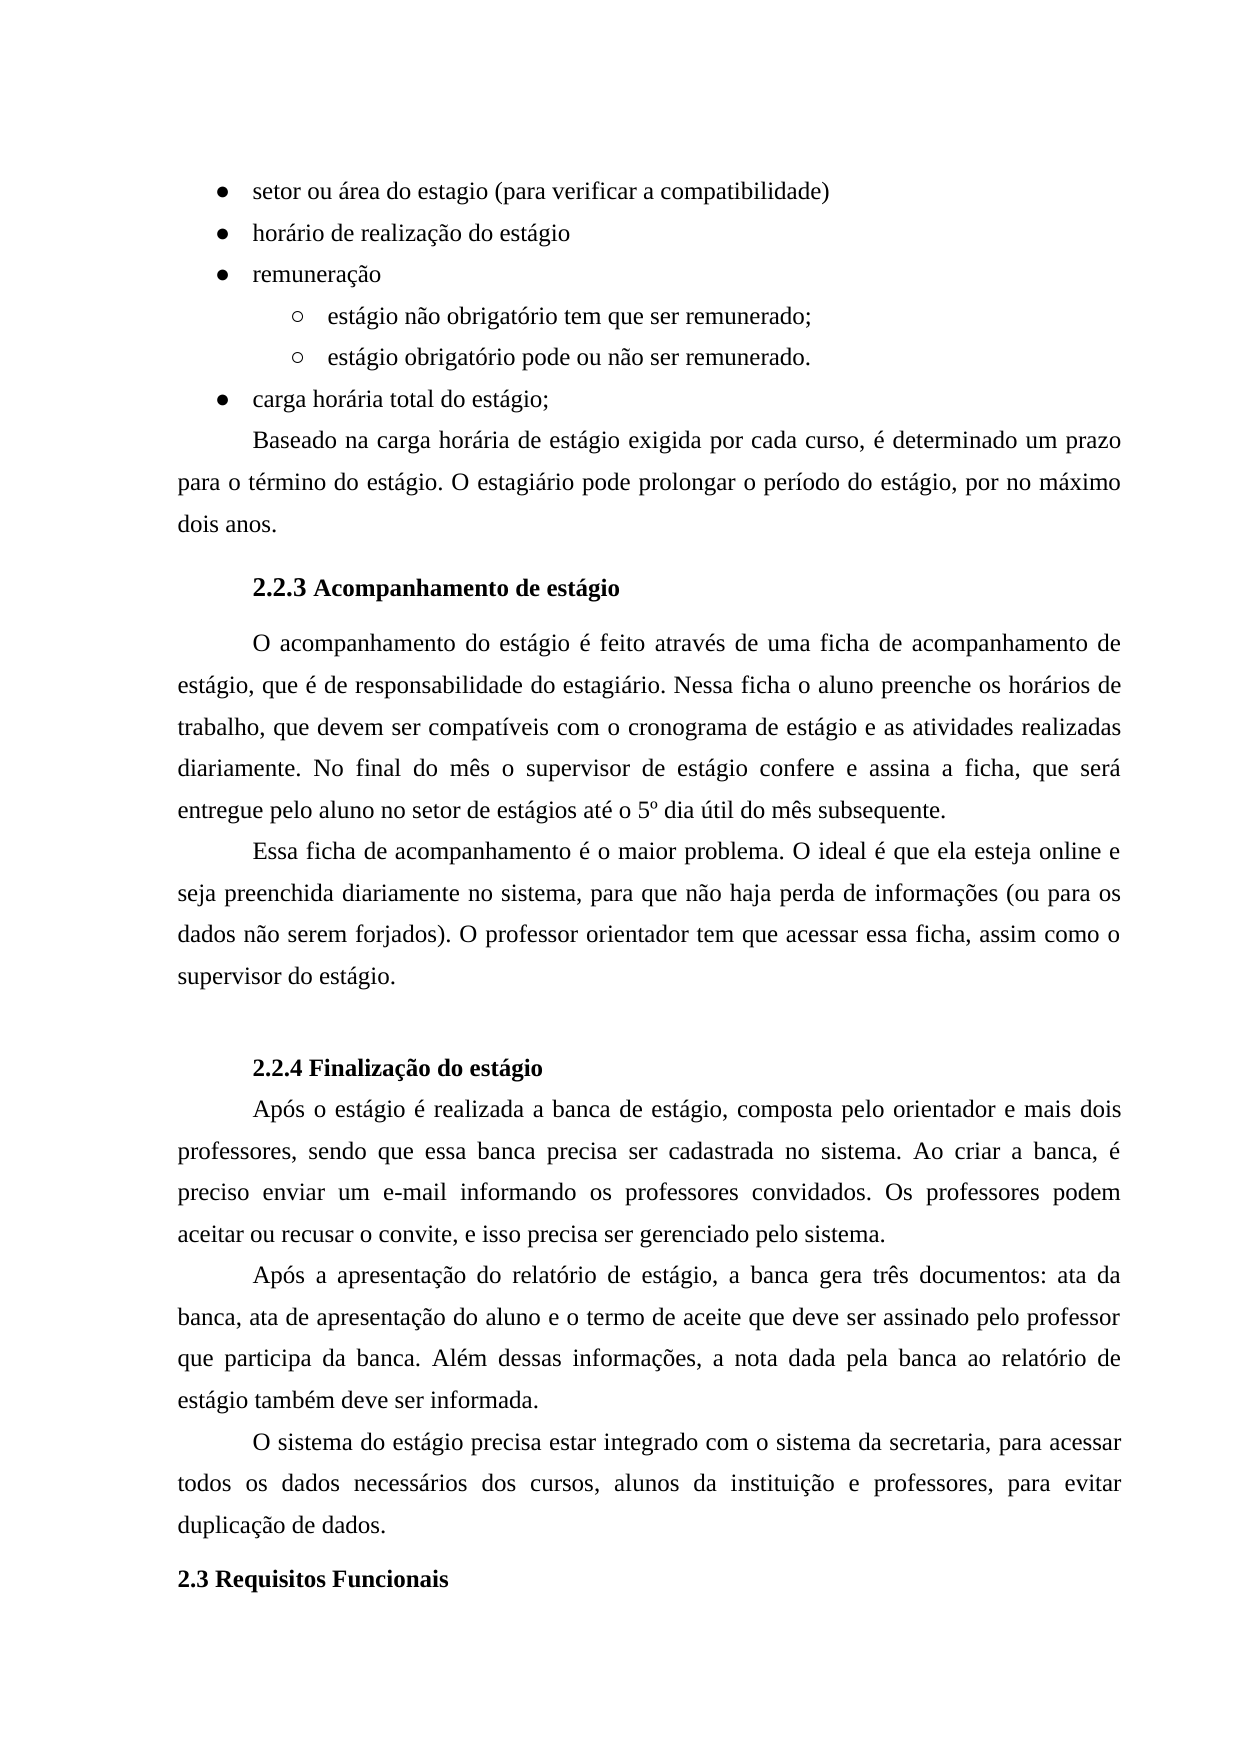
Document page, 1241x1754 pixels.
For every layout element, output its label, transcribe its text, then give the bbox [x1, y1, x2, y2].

list estágio não obrigatório tem que ser remunerado; [290, 302, 1122, 329]
text Após o estágio é realizada a banca de estágio, composta pelo orientador e mais dois professores, sendo que essa banca precisa ser cadastrada no sistema. Ao criar a banca, é preciso enviar um e-mail informando os professores convidados. Os professores podem aceitar ou recusar o convite, e isso precisa ser gerenciado pelo sistema. [177, 1095, 1122, 1248]
list estágio obrigatório pode ou não ser remunerado. [290, 343, 1122, 371]
text Baseado na carga horária de estágio exigida por cada curso, é determinado um prazo para o término do estágio. O estagiário pode prolongar o período do estágio, por no máximo dois anos. [177, 427, 1122, 537]
list horário de realização do estágio [215, 219, 1122, 246]
list setor ou área do estagio (para verificar a compatibilidade) [215, 177, 1122, 205]
subtitle 2.2.3 Acompanhamento de estágio [177, 572, 1122, 602]
subtitle 2.3 Requisitos Funcionais [177, 1565, 1122, 1593]
text O sistema do estágio precisa estar integrado com o sistema da secretaria, para acessar todos os dados necessários dos cursos, alunos da instituição e professores, para evitar duplicação de dados. [177, 1428, 1122, 1538]
list carga horária total do estágio; [215, 385, 1122, 413]
subtitle 2.2.4 Finalização do estágio [177, 1054, 1122, 1081]
text Após a apresentação do relatório de estágio, a banca gera três documentos: ata da banca, ata de apresentação do aluno e o termo de aceite que deve ser assinado pelo professor que participa da banca. Além dessas informações, a nota dada pela banca ao relatório de estágio também deve ser informada. [177, 1261, 1122, 1414]
text O acompanhamento do estágio é feito através de uma ficha de acompanhamento de estágio, que é de responsabilidade do estagiário. Nessa ficha o aluno preenche os horários de trabalho, que devem ser compatíveis com o cronograma de estágio e as atividades realizadas diariamente. No final do mês o supervisor de estágio confere e assina a ficha, que será entregue pelo aluno no setor de estágios até o 5º dia útil do mês subsequente. [177, 629, 1122, 823]
list remuneração [215, 260, 1122, 288]
text Essa ficha de acompanhamento é o maior problema. O ideal é que ela esteja online e seja preenchida diariamente no sistema, para que não haja perda de informações (ou para os dados não serem forjados). O professor orientador tem que acessar essa ficha, assim como o supervisor do estágio. [177, 837, 1122, 990]
